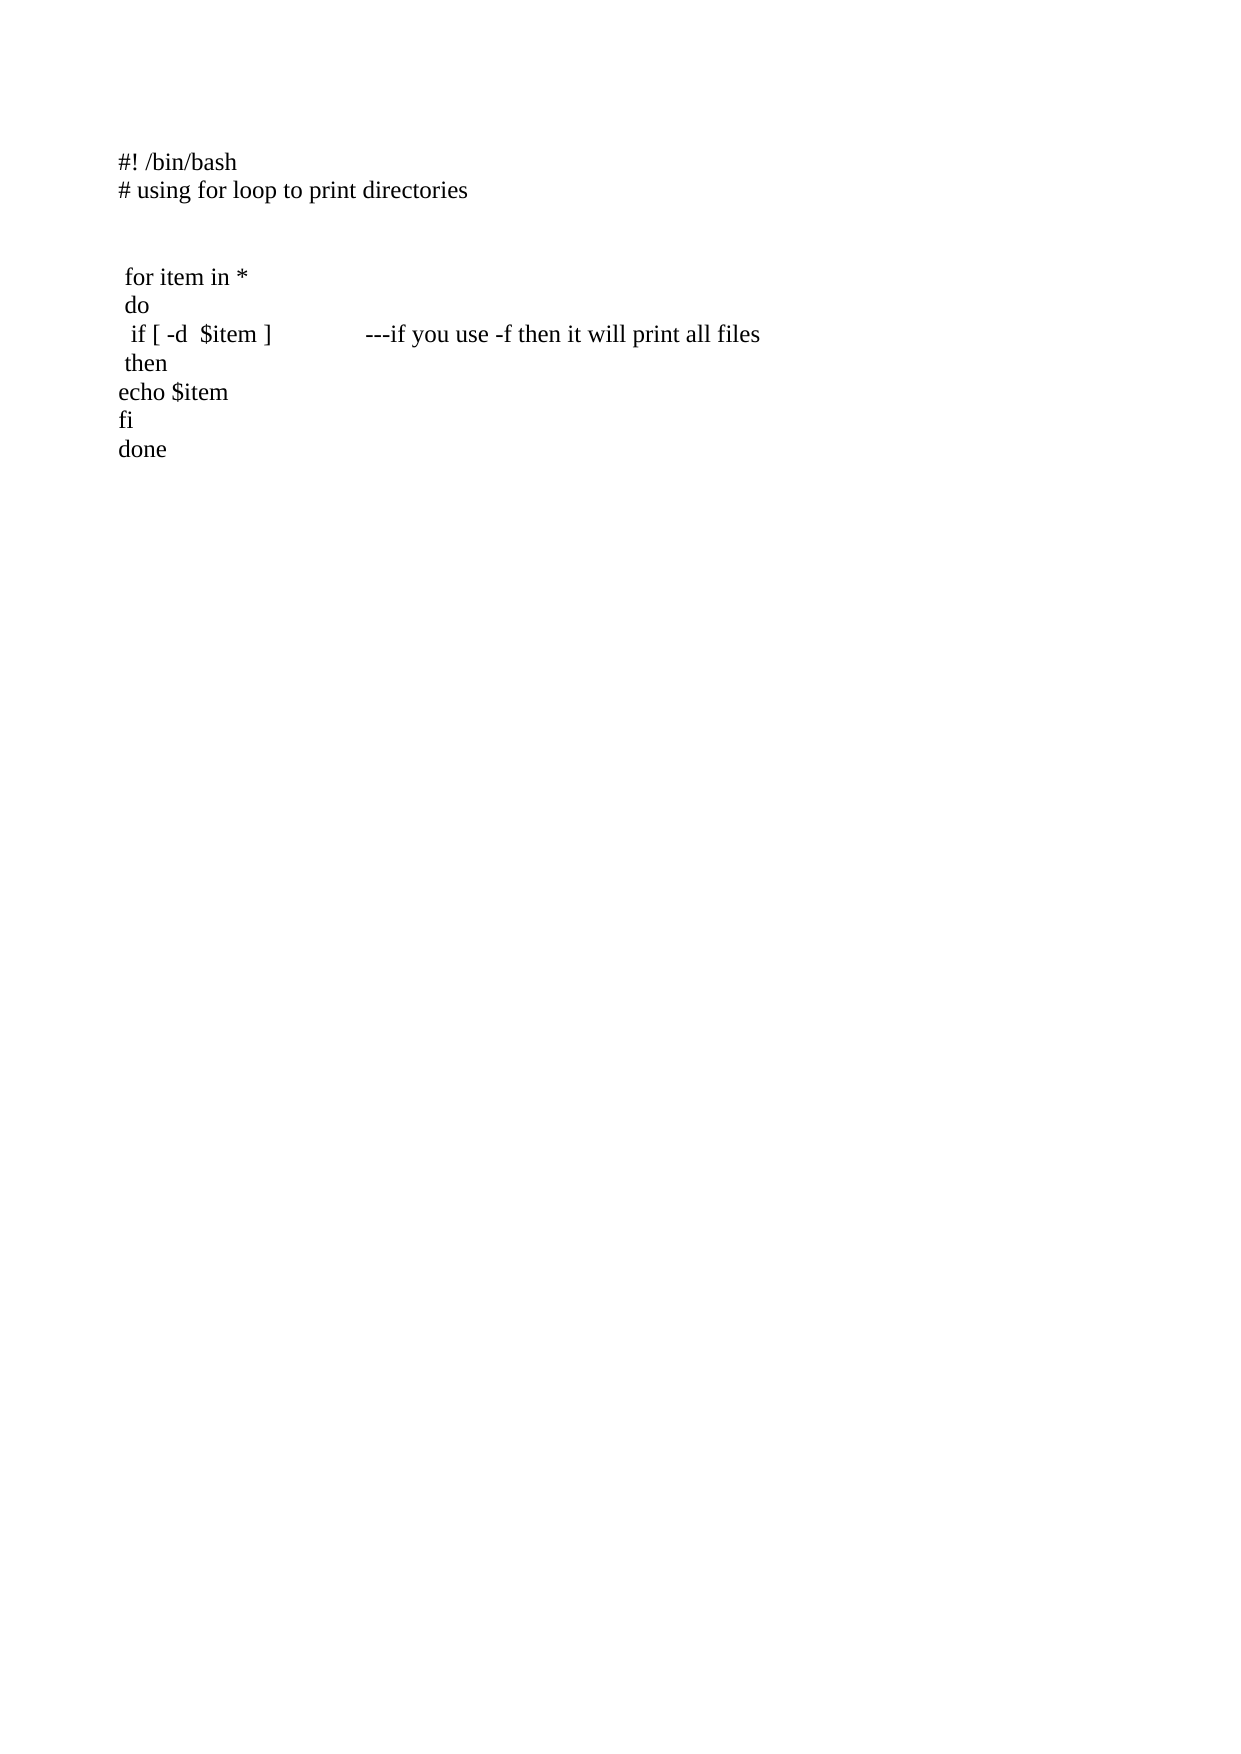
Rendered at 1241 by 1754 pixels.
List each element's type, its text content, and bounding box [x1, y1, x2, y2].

text echo $item [118, 377, 1122, 406]
text for item in * [118, 262, 1122, 291]
text done [118, 434, 1122, 463]
text # using for loop to print directories [118, 176, 1122, 204]
text do [118, 291, 1122, 319]
text fi [118, 406, 1122, 434]
text #! /bin/bash [118, 147, 1122, 176]
text then [118, 348, 1122, 377]
text if [ -d $item ] ---if you use -f then it will print all files [118, 319, 1122, 348]
